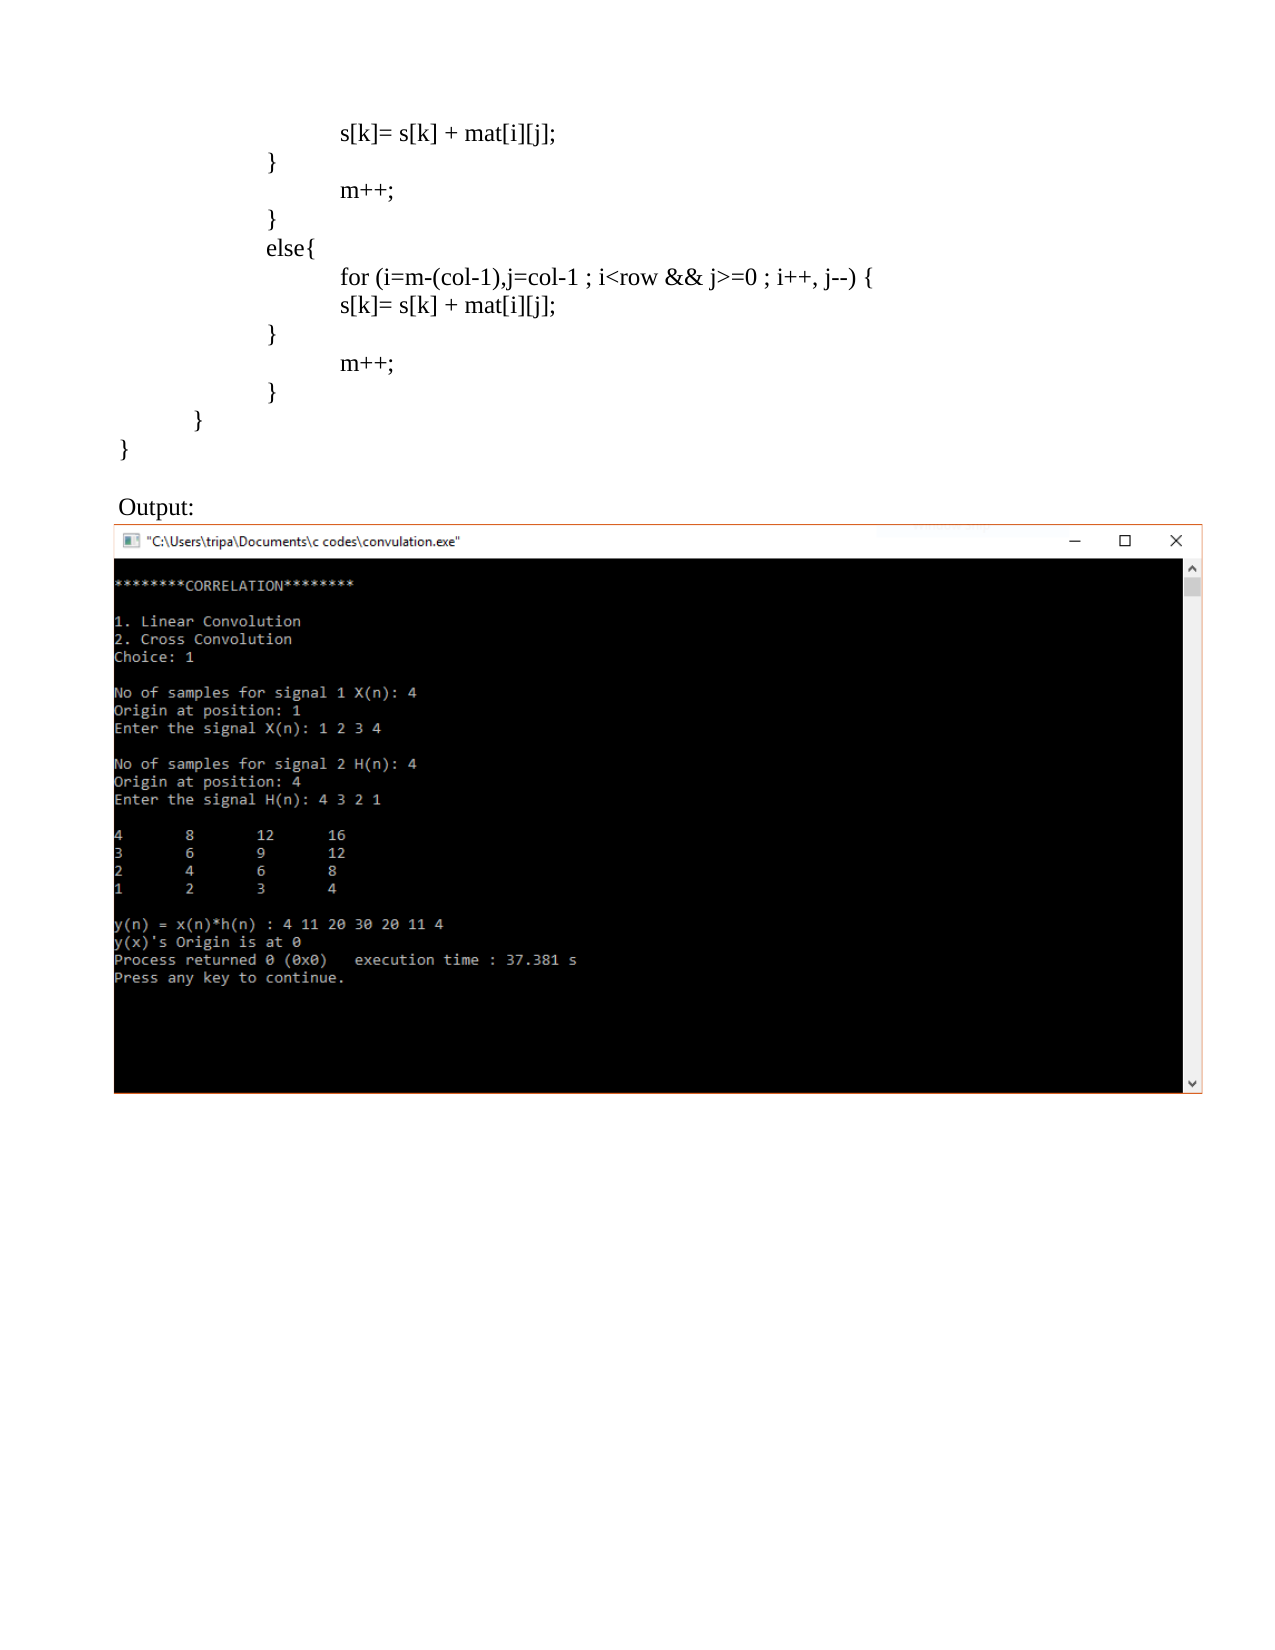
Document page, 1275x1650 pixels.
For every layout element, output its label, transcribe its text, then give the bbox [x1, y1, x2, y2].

text Output: [118, 492, 1157, 521]
text } [118, 406, 1157, 434]
text } [118, 204, 1157, 233]
text m++; [118, 176, 1157, 204]
text for (i=m-(col-1),j=col-1 ; i<row && j>=0 ; i++, j--) { [118, 262, 1157, 291]
text } [118, 319, 1157, 348]
text } [118, 147, 1157, 176]
picture [113, 524, 1203, 1094]
text m++; [118, 348, 1157, 377]
text s[k]= s[k] + mat[i][j]; [118, 118, 1157, 147]
text else{ [118, 233, 1157, 262]
text s[k]= s[k] + mat[i][j]; [118, 291, 1157, 319]
text } [118, 434, 1157, 463]
text } [118, 377, 1157, 406]
